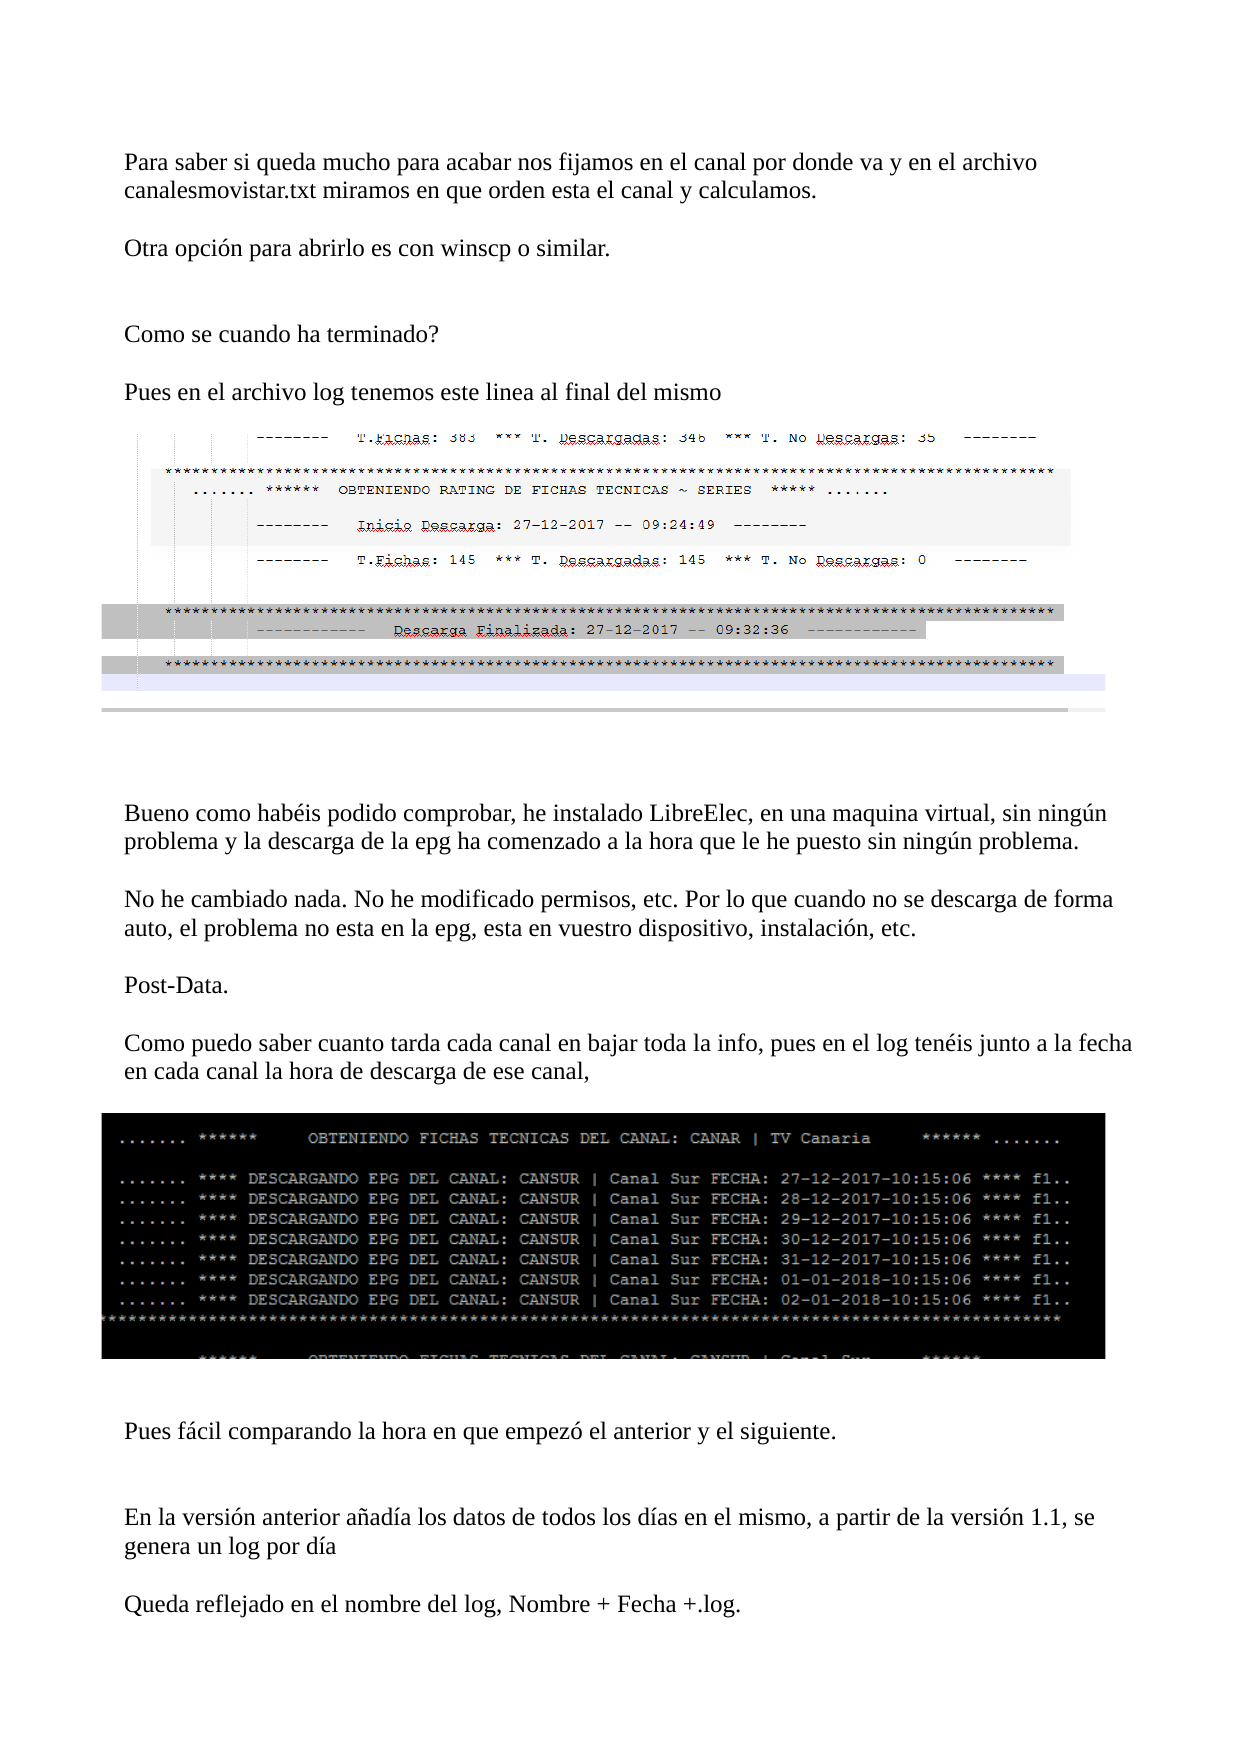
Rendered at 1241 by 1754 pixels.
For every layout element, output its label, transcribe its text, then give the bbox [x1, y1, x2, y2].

text Post-Data. [50, 970, 1157, 999]
text Bueno como habéis podido comprobar, he instalado LibreElec, en una maquina virtual, sin ningún problema y la descarga de la epg ha comenzado a la hora que le he puesto sin ningún problema. [50, 798, 1157, 855]
picture [101, 1113, 1106, 1359]
text En la versión anterior añadía los datos de todos los días en el mismo, a partir de la versión 1.1, se genera un log por día [50, 1502, 1157, 1560]
text Como puedo saber cuanto tarda cada canal en bajar toda la info, pues en el log tenéis junto a la fecha en cada canal la hora de descarga de ese canal, [50, 1028, 1157, 1085]
text Pues fácil comparando la hora en que empezó el anterior y el siguiente. [50, 1416, 1157, 1445]
text Para saber si queda mucho para acabar nos fijamos en el canal por donde va y en el archivo canalesmovistar.txt miramos en que orden esta el canal y calculamos. [50, 147, 1157, 204]
text Otra opción para abrirlo es con winscp o similar. [50, 233, 1157, 262]
picture [101, 434, 1106, 712]
text Como se cuando ha terminado? [50, 319, 1157, 348]
text Pues en el archivo log tenemos este linea al final del mismo [50, 377, 1157, 406]
text No he cambiado nada. No he modificado permisos, etc. Por lo que cuando no se descarga de forma auto, el problema no esta en la epg, esta en vuestro dispositivo, instalación, etc. [50, 884, 1157, 941]
text Queda reflejado en el nombre del log, Nombre + Fecha +.log. [50, 1589, 1157, 1617]
